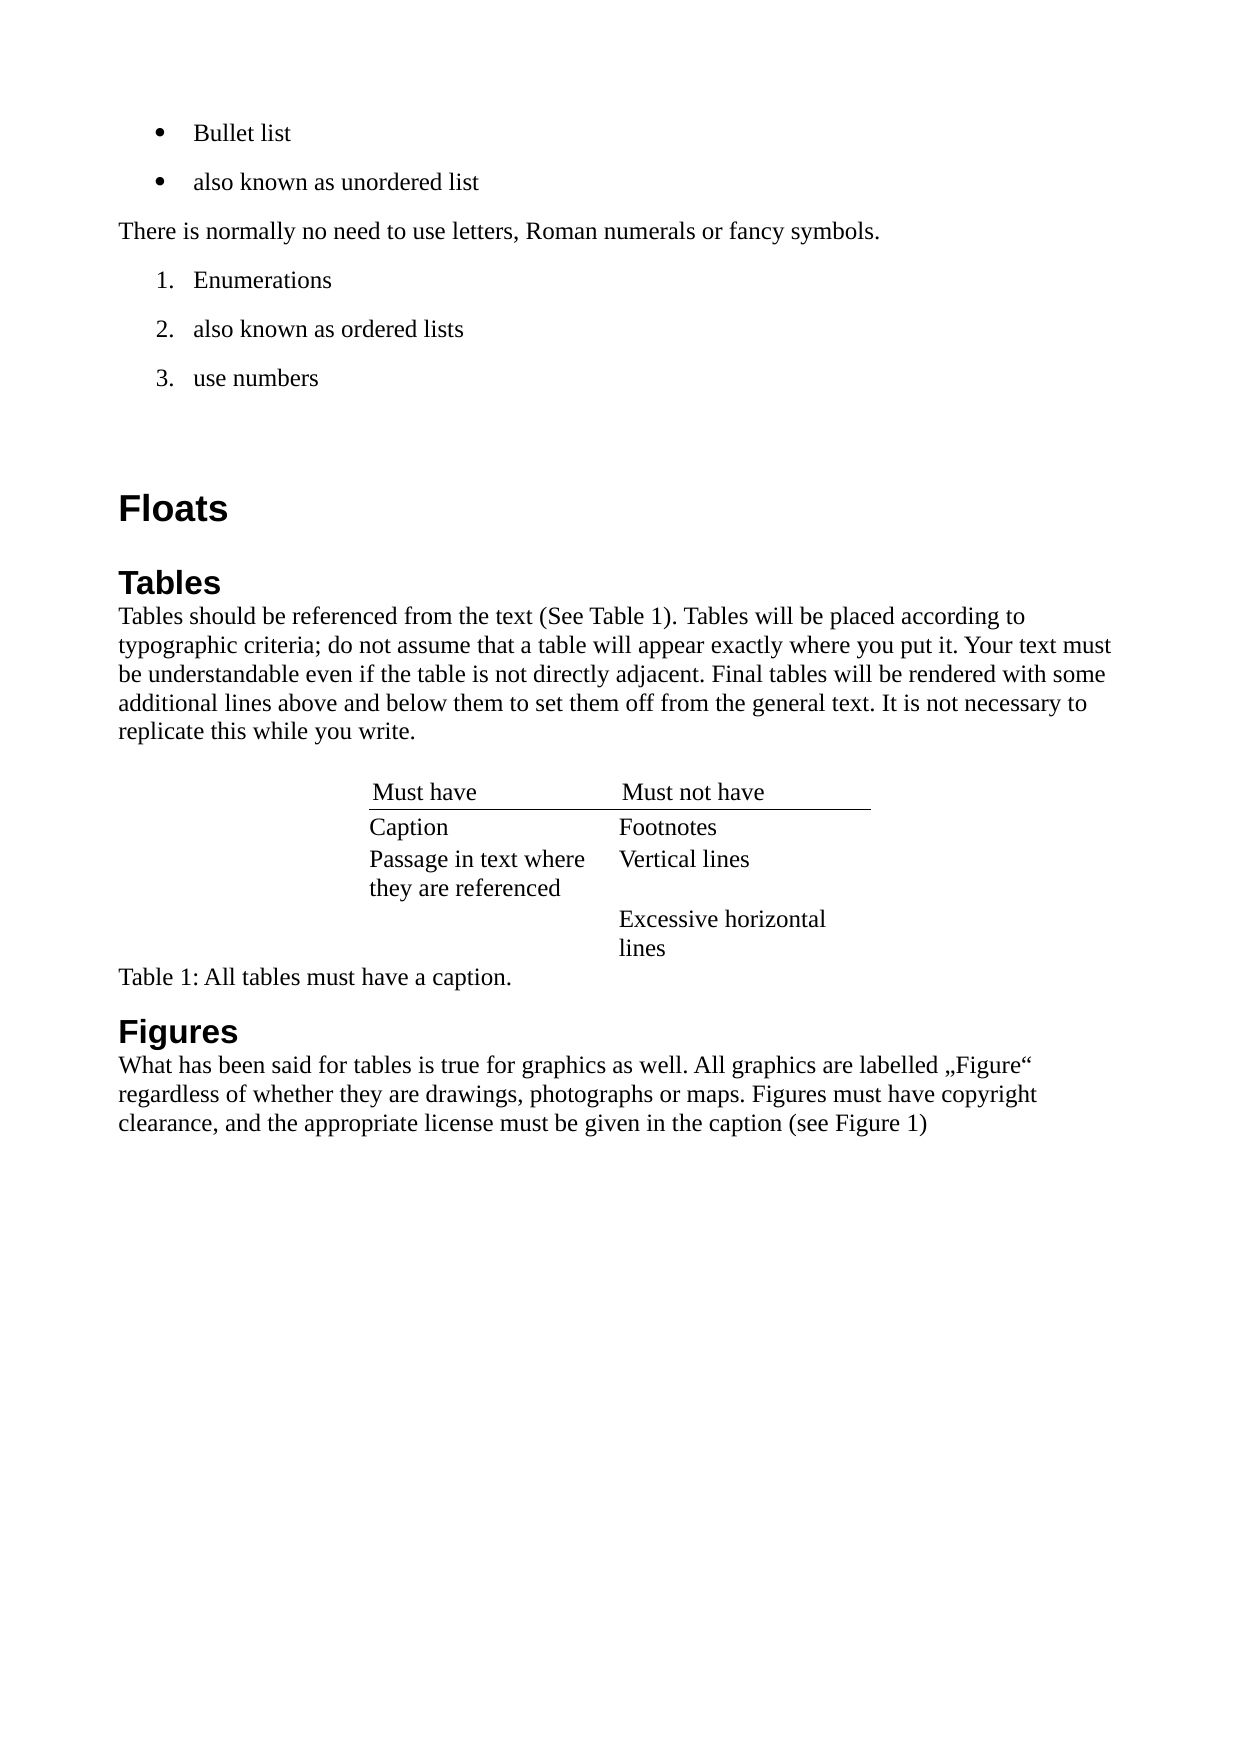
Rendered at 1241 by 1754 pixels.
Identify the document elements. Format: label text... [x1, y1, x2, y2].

text Table 1: All tables must have a caption. [118, 962, 1122, 991]
subtitle Floats [118, 487, 1122, 530]
list Bullet list [156, 118, 1122, 147]
text There is normally no need to use letters, Roman numerals or fancy symbols. [118, 216, 1122, 245]
table_cell Vertical lines [619, 841, 871, 902]
subtitle Tables [118, 563, 1122, 601]
list Enumerations [156, 265, 1122, 294]
table_cell Passage in text where they are referenced [369, 841, 618, 902]
text What has been said for tables is true for graphics as well. All graphics are labelled „Figure“ regardless of whether they are drawings, photographs or maps. Figures must have copyright clearance, and the appropriate license must be given in the caption (see Figure 1) [118, 1050, 1122, 1136]
subtitle Figures [118, 1012, 1122, 1050]
table_cell Caption [369, 810, 618, 841]
table_header Must not have [619, 774, 871, 809]
list also known as ordered lists [156, 314, 1122, 343]
table_header Must have [369, 774, 618, 809]
table_cell Excessive horizontal lines [619, 902, 871, 962]
text Tables should be referenced from the text (See Table 1). Tables will be placed according to typographic criteria; do not assume that a table will appear exactly where you put it. Your text must be understandable even if the table is not directly adjacent. Final tables will be rendered with some additional lines above and below them to set them off from the general text. It is not necessary to replicate this while you write. [118, 601, 1122, 745]
list use numbers [156, 363, 1122, 392]
table_cell [369, 902, 618, 962]
table_cell Footnotes [619, 810, 871, 841]
list also known as unordered list [156, 167, 1122, 196]
